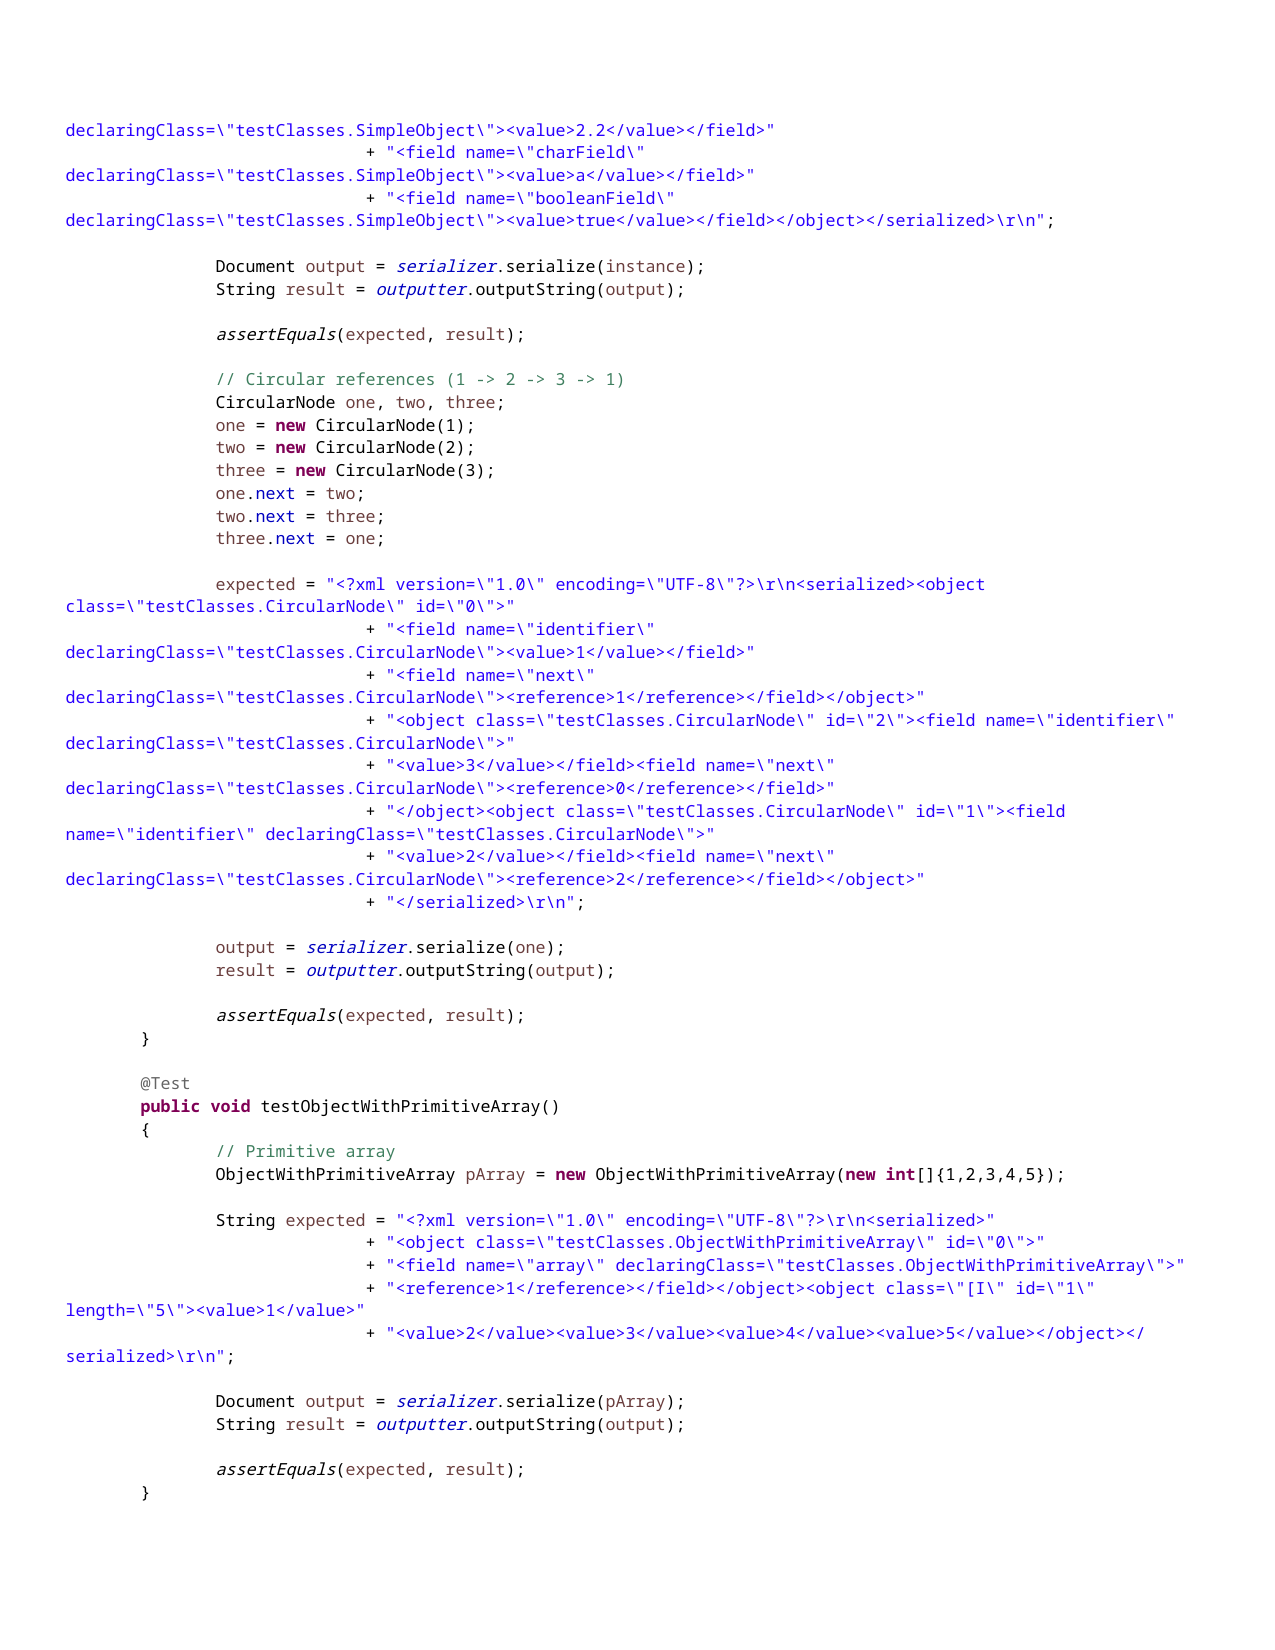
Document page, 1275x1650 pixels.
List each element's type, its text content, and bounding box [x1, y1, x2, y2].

text assertEquals(expected, result); [65, 1004, 1209, 1026]
text Document output = serializer.serialize(pArray); [65, 1390, 1209, 1412]
text + "<field name=\"array\" declaringClass=\"testClasses.ObjectWithPrimitiveArray\">" [65, 1253, 1209, 1276]
text one = new CircularNode(1); [65, 413, 1209, 436]
text } [65, 1026, 1209, 1049]
text @Test [65, 1072, 1209, 1094]
text three = new CircularNode(3); [65, 459, 1209, 481]
text expected = "<?xml version=\"1.0\" encoding=\"UTF-8\"?>\r\n<serialized><object class=\"testClasses.CircularNode\" id=\"0\">" [65, 572, 1209, 618]
text assertEquals(expected, result); [65, 1458, 1209, 1481]
text { [65, 1117, 1209, 1140]
text String result = outputter.outputString(output); [65, 1412, 1209, 1435]
text + "<object class=\"testClasses.CircularNode\" id=\"2\"><field name=\"identifier\" declaringClass=\"testClasses.CircularNode\">" [65, 708, 1209, 754]
text + "<field name=\"charField\" declaringClass=\"testClasses.SimpleObject\"><value>a</value></field>" [65, 141, 1209, 186]
text String expected = "<?xml version=\"1.0\" encoding=\"UTF-8\"?>\r\n<serialized>" [65, 1208, 1209, 1231]
text + "<reference>1</reference></field></object><object class=\"[I\" id=\"1\" length=\"5\"><value>1</value>" [65, 1276, 1209, 1322]
text + "</object><object class=\"testClasses.CircularNode\" id=\"1\"><field name=\"identifier\" declaringClass=\"testClasses.CircularNode\">" [65, 799, 1209, 845]
text // Circular references (1 -> 2 -> 3 -> 1) [65, 368, 1209, 391]
text one.next = two; [65, 481, 1209, 504]
text String result = outputter.outputString(output); [65, 277, 1209, 300]
text three.next = one; [65, 527, 1209, 549]
text } [65, 1481, 1209, 1503]
text assertEquals(expected, result); [65, 322, 1209, 345]
text + "</serialized>\r\n"; [65, 890, 1209, 913]
text // Primitive array [65, 1140, 1209, 1163]
text ObjectWithPrimitiveArray pArray = new ObjectWithPrimitiveArray(new int[]{1,2,3,4,5}); [65, 1163, 1209, 1185]
text public void testObjectWithPrimitiveArray() [65, 1094, 1209, 1117]
text + "<value>3</value></field><field name=\"next\" declaringClass=\"testClasses.CircularNode\"><reference>0</reference></field>" [65, 754, 1209, 799]
text two.next = three; [65, 504, 1209, 527]
text + "<field name=\"next\" declaringClass=\"testClasses.CircularNode\"><reference>1</reference></field></object>" [65, 663, 1209, 708]
text CircularNode one, two, three; [65, 391, 1209, 413]
text + "<field name=\"booleanField\" declaringClass=\"testClasses.SimpleObject\"><value>true</value></field></object></serialized>\r\n"; [65, 186, 1209, 232]
text two = new CircularNode(2); [65, 436, 1209, 459]
text result = outputter.outputString(output); [65, 958, 1209, 981]
text Document output = serializer.serialize(instance); [65, 254, 1209, 277]
text + "<value>2</value><value>3</value><value>4</value><value>5</value></object></serialized>\r\n"; [65, 1322, 1209, 1367]
text + "<value>2</value></field><field name=\"next\" declaringClass=\"testClasses.CircularNode\"><reference>2</reference></field></object>" [65, 845, 1209, 890]
text output = serializer.serialize(one); [65, 936, 1209, 958]
text + "<field name=\"identifier\" declaringClass=\"testClasses.CircularNode\"><value>1</value></field>" [65, 618, 1209, 663]
text + "<object class=\"testClasses.ObjectWithPrimitiveArray\" id=\"0\">" [65, 1231, 1209, 1253]
text declaringClass=\"testClasses.SimpleObject\"><value>2.2</value></field>" [65, 118, 1209, 141]
